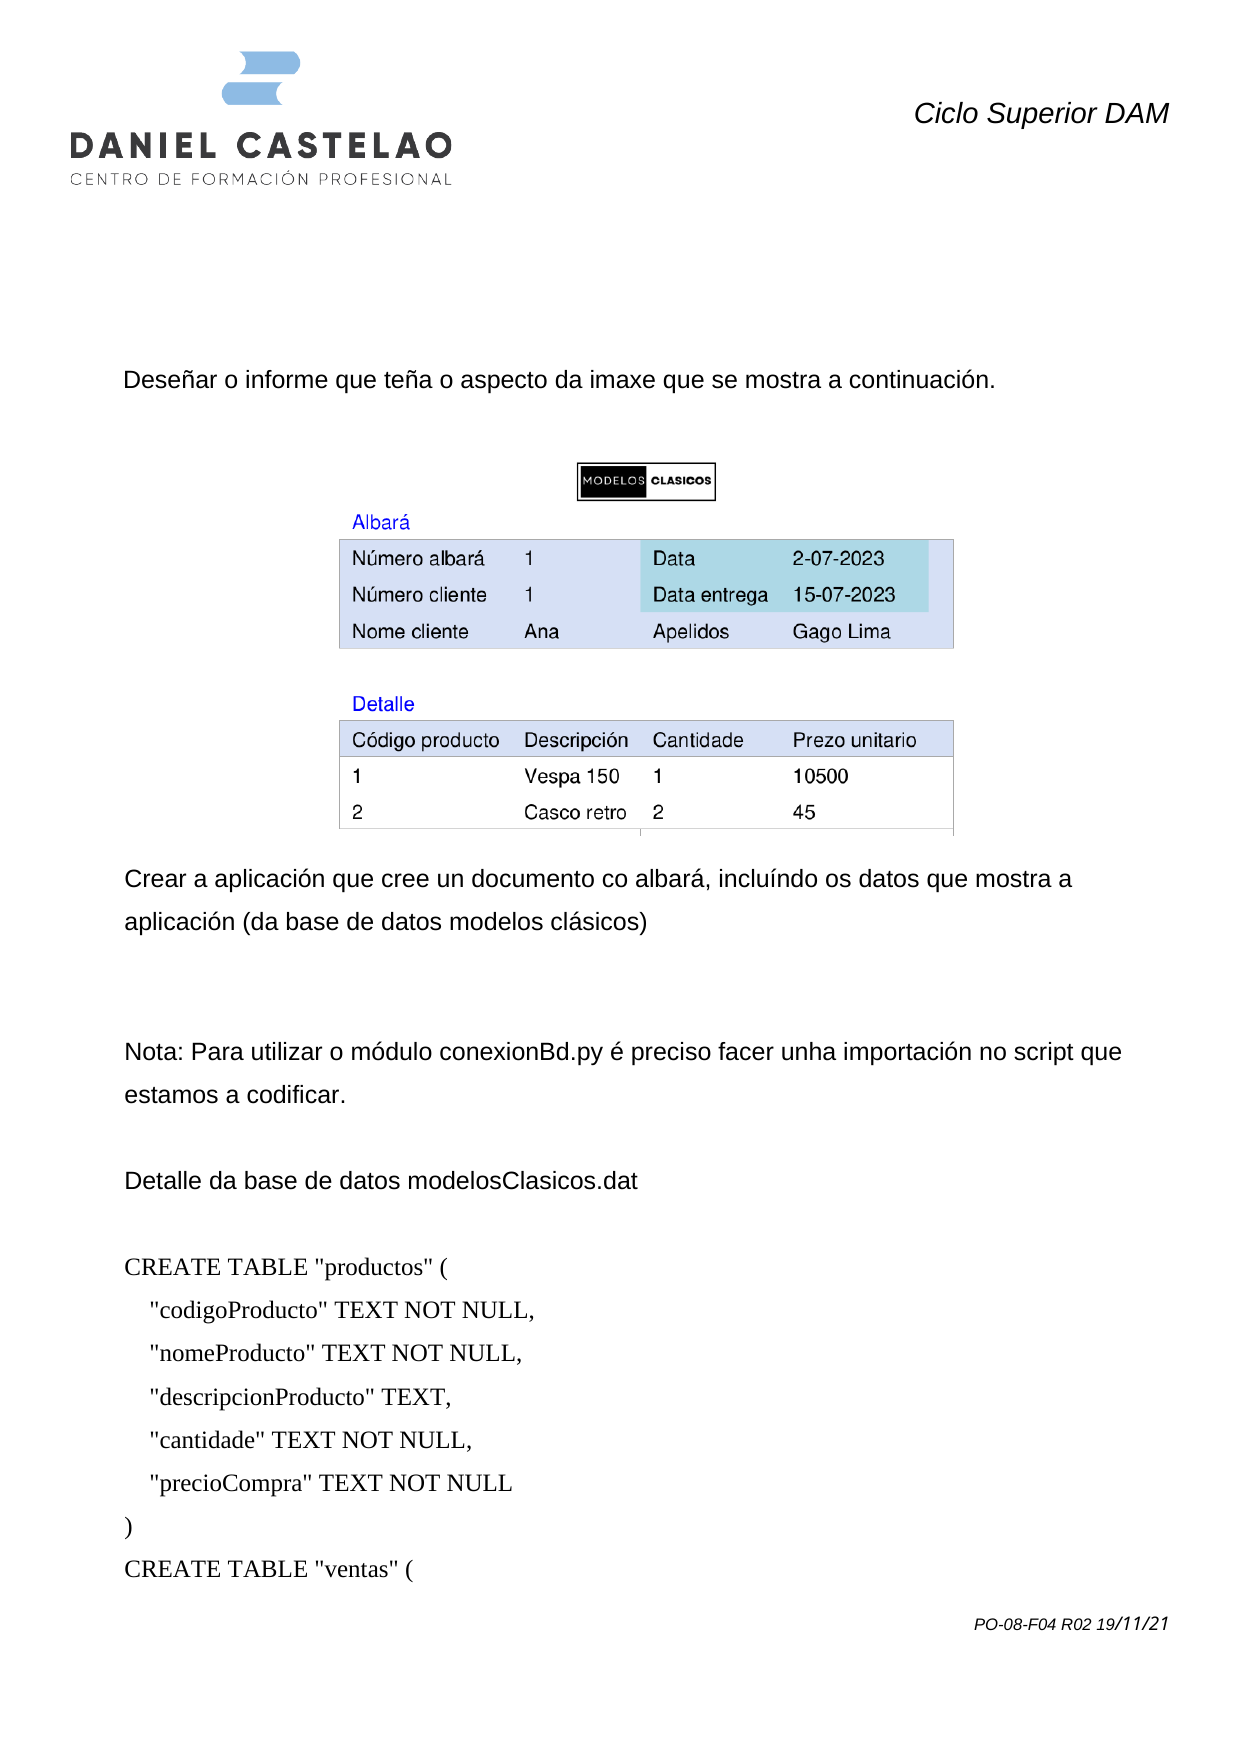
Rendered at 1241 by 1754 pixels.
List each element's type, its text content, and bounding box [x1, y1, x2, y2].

text Nota: Para utilizar o módulo conexionBd.py é preciso facer unha importación no script que estamos a codificar. [124, 1037, 1169, 1108]
text "descripcionProducto" TEXT, [124, 1382, 1169, 1410]
text "precioCompra" TEXT NOT NULL [124, 1468, 1169, 1497]
text CREATE TABLE "ventas" ( [124, 1554, 1169, 1583]
picture [324, 451, 969, 836]
text ) [124, 1511, 1169, 1540]
text "nomeProducto" TEXT NOT NULL, [124, 1338, 1169, 1367]
list Crear a aplicación que cree un documento co albará, incluíndo os datos que mostra a aplicación (da base de datos modelos clásicos) [124, 451, 1169, 936]
text "codigoProducto" TEXT NOT NULL, [124, 1295, 1169, 1324]
text "cantidade" TEXT NOT NULL, [124, 1425, 1169, 1453]
text Detalle da base de datos modelosClasicos.dat [124, 1166, 1169, 1195]
text CREATE TABLE "productos" ( [124, 1252, 1169, 1281]
picture [71, 51, 452, 185]
list Deseñar o informe que teña o aspecto da imaxe que se mostra a continuación. [123, 365, 1169, 394]
